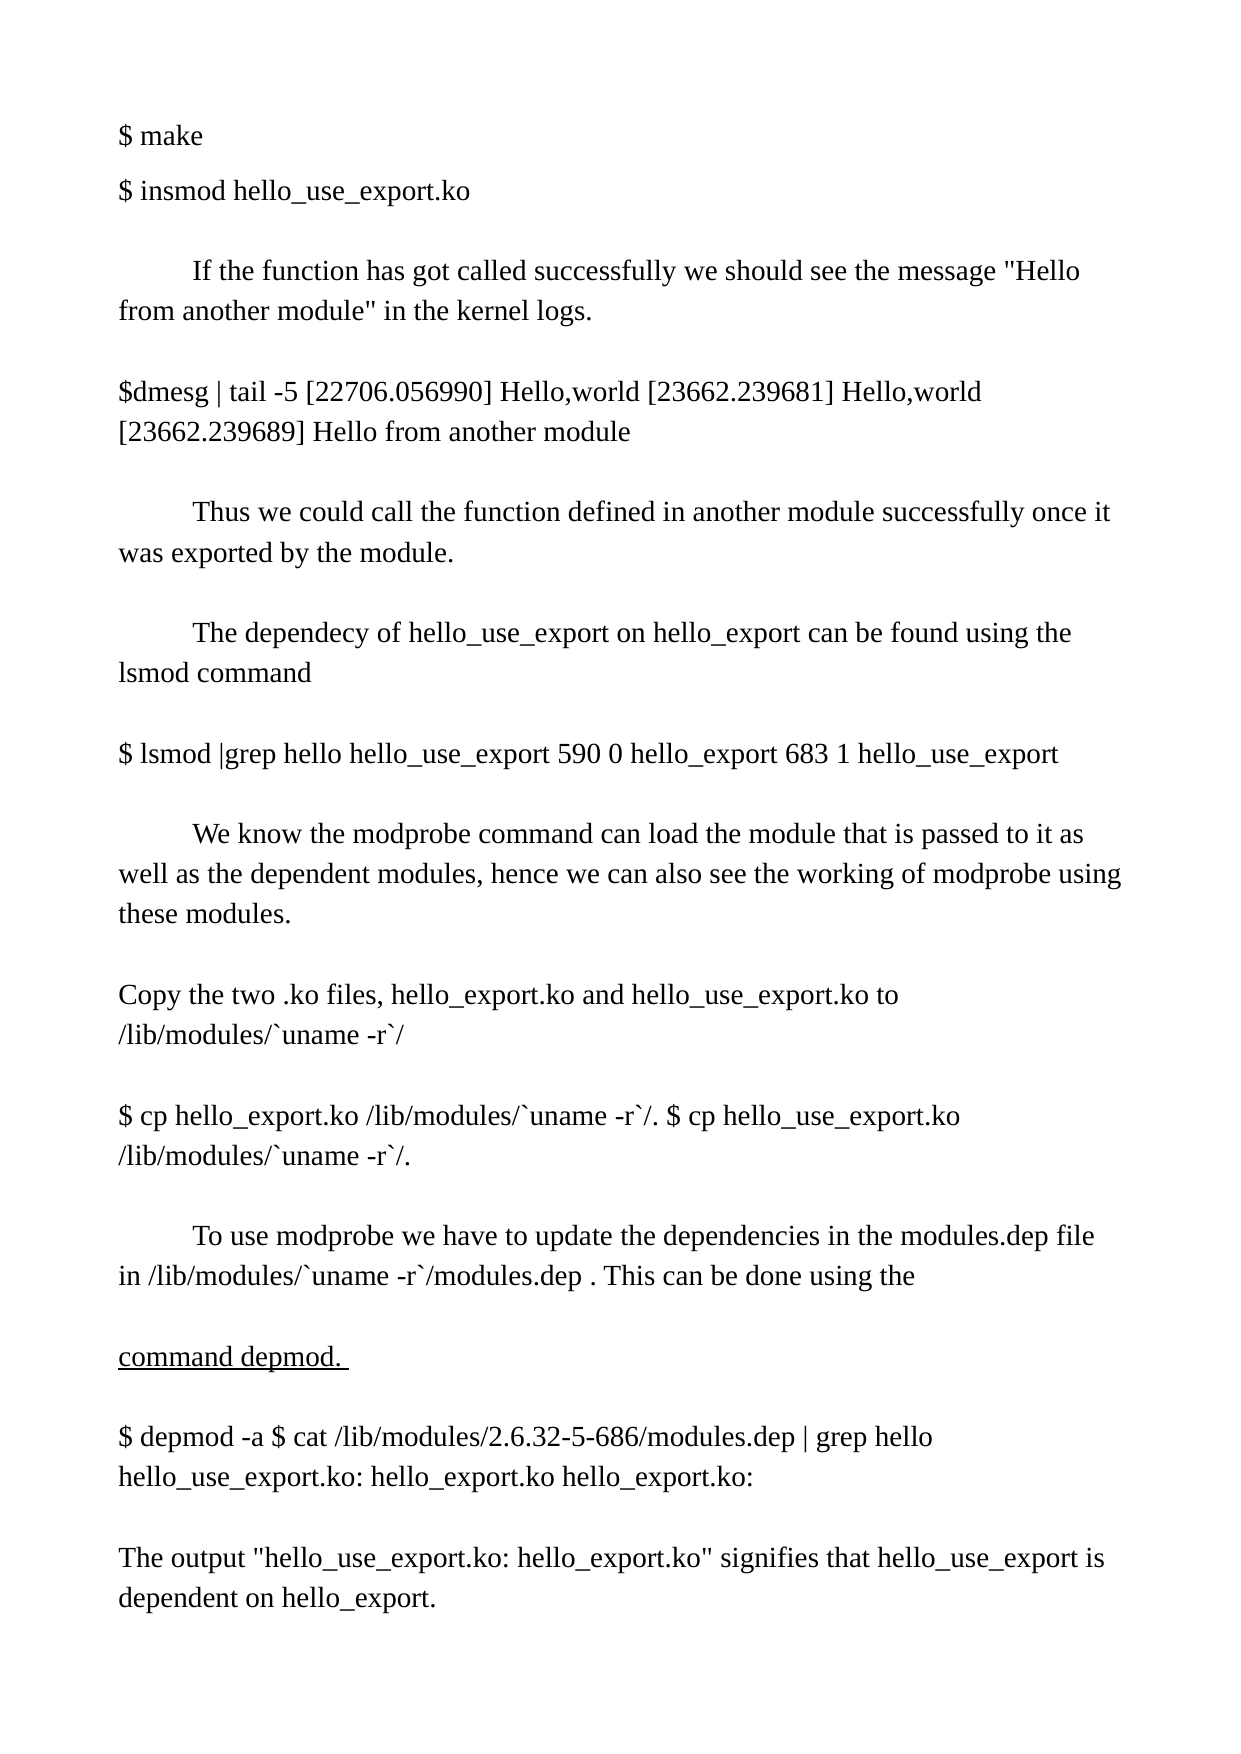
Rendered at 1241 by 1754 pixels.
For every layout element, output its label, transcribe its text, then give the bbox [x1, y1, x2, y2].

text $ insmod hello_use_export.ko If the function has got called successfully we should see the message "Hello from another module" in the kernel logs. $dmesg | tail -5 [22706.056990] Hello,world [23662.239681] Hello,world [23662.239689] Hello from another module Thus we could call the function defined in another module successfully once it was exported by the module. The dependecy of hello_use_export on hello_export can be found using the lsmod command $ lsmod |grep hello hello_use_export 590 0 hello_export 683 1 hello_use_export We know the modprobe command can load the module that is passed to it as well as the dependent modules, hence we can also see the working of modprobe using these modules. Copy the two .ko files, hello_export.ko and hello_use_export.ko to /lib/modules/`uname -r`/ $ cp hello_export.ko /lib/modules/`uname -r`/. $ cp hello_use_export.ko /lib/modules/`uname -r`/. To use modprobe we have to update the dependencies in the modules.dep file in /lib/modules/`uname -r`/modules.dep . This can be done using the command depmod. $ depmod -a $ cat /lib/modules/2.6.32-5-686/modules.dep | grep hello hello_use_export.ko: hello_export.ko hello_export.ko: The output "hello_use_export.ko: hello_export.ko" signifies that hello_use_export is dependent on hello_export. [118, 173, 1122, 1614]
text $ make [118, 118, 1122, 152]
